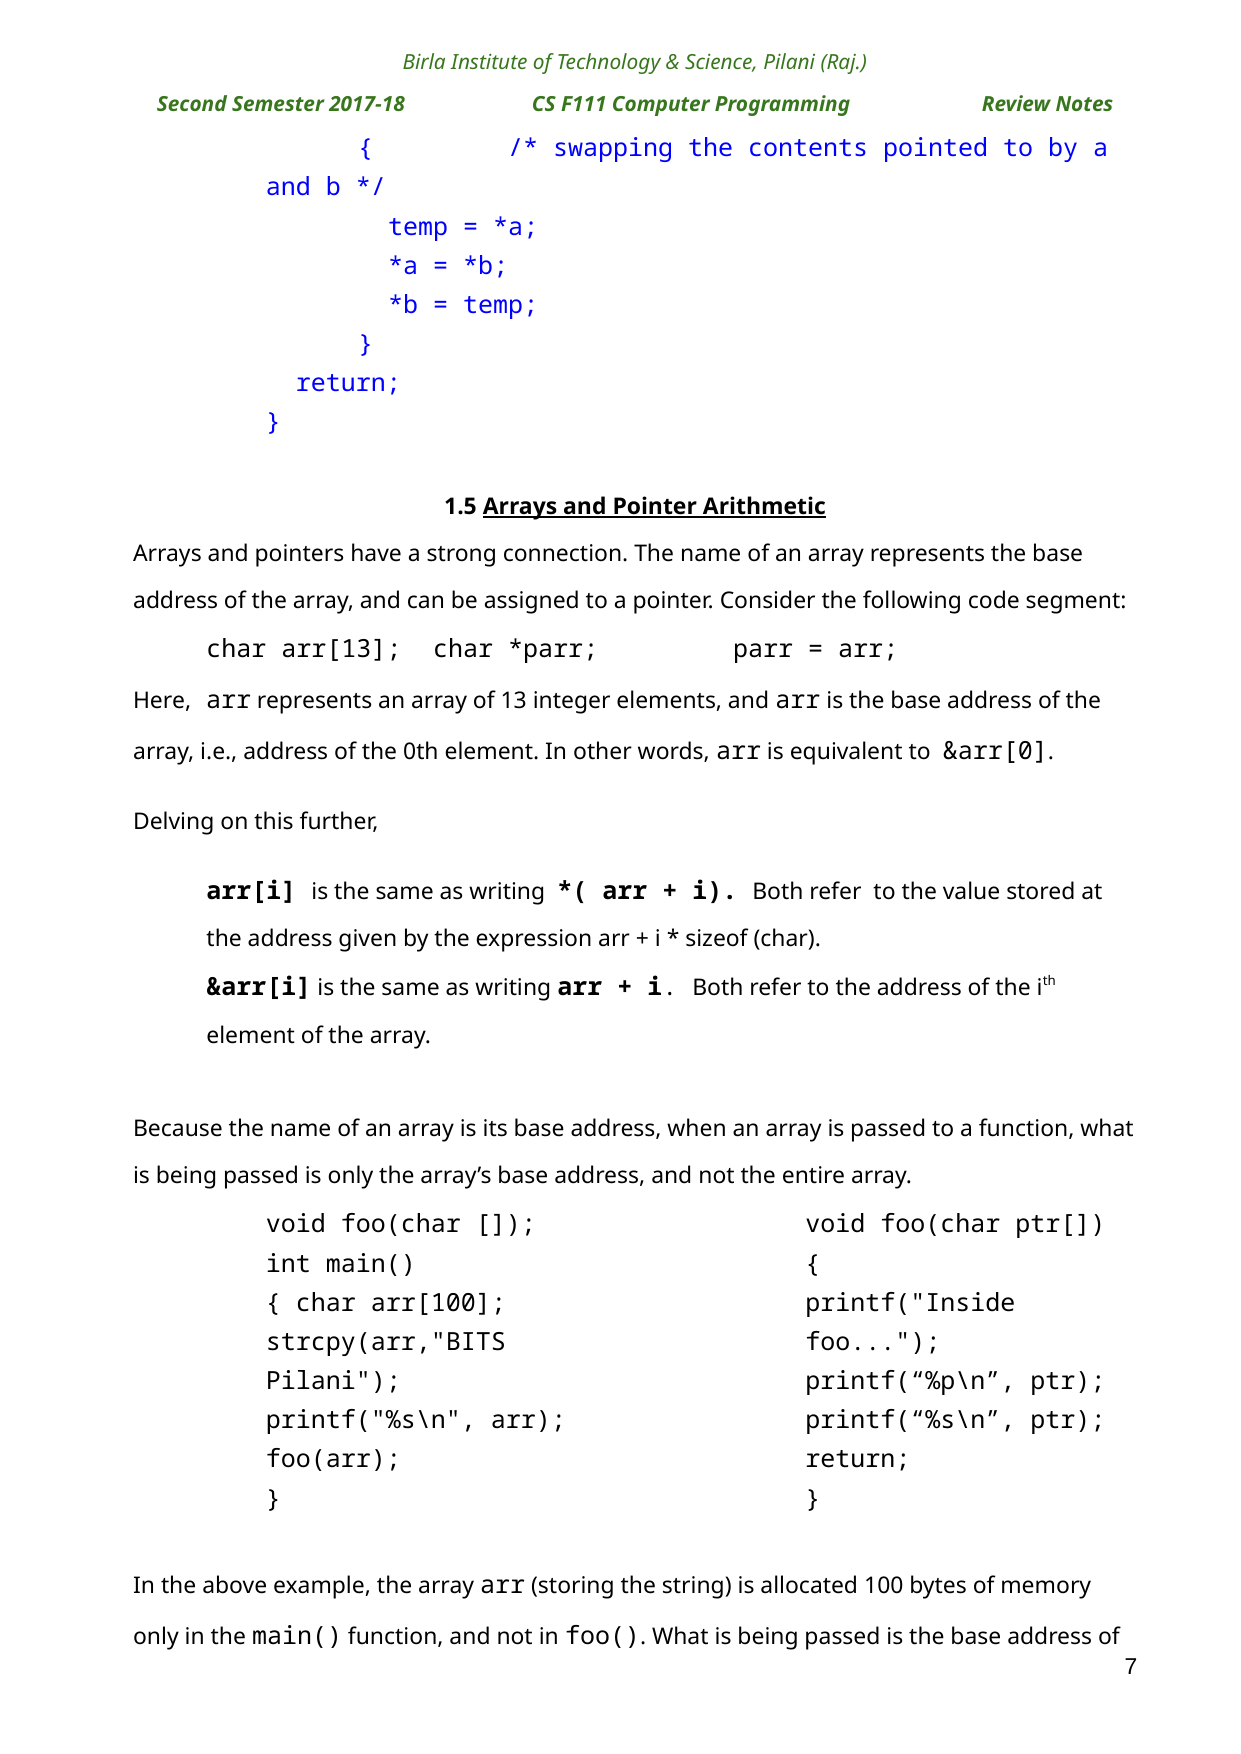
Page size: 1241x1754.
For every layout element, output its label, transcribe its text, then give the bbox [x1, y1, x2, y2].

text { /* swapping the contents pointed to by a and b */ [266, 130, 1137, 203]
text { [805, 1245, 1137, 1279]
text char arr[13]; char *parr; parr = arr; [133, 631, 1137, 665]
text } [805, 1480, 1137, 1514]
text int main() [266, 1245, 597, 1279]
text *a = *b; [266, 247, 1137, 281]
text printf("%s\n", arr); [266, 1402, 597, 1436]
text printf(“%s\n”, ptr); [805, 1402, 1137, 1436]
text 1.5 Arrays and Pointer Arithmetic [133, 490, 1137, 521]
text In the above example, the array arr (storing the string) is allocated 100 bytes of memory only in the main() function, and not in foo(). What is being passed is the base address of [133, 1566, 1137, 1651]
text { char arr[100]; [266, 1284, 597, 1318]
text printf(“%p\n”, ptr); [805, 1363, 1137, 1397]
text arr[i] is the same as writing *( arr + i). Both refer to the value stored at the address given by the expression arr + i * sizeof (char). [206, 872, 1137, 953]
text strcpy(arr,"BITS Pilani"); [266, 1324, 597, 1397]
text Delving on this further, [133, 805, 1137, 836]
text printf("Inside foo..."); [805, 1284, 1137, 1358]
text *b = temp; [266, 287, 1137, 321]
text Because the name of an array is its base address, when an array is passed to a function, what is being passed is only the array’s base address, and not the entire array. [133, 1112, 1137, 1191]
text Arrays and pointers have a strong connection. The name of an array represents the base address of the array, and can be assigned to a pointer. Consider the following code segment: [133, 537, 1137, 615]
text return; [805, 1441, 1137, 1475]
text } [266, 326, 1137, 360]
text void foo(char ptr[]) [805, 1206, 1137, 1240]
text } [266, 404, 1137, 438]
text return; [266, 365, 1137, 399]
text temp = *a; [266, 208, 1137, 242]
text Here, arr represents an array of 13 integer elements, and arr is the base address of the array, i.e., address of the 0th element. In other words, arr is equivalent to &arr[0]. [133, 682, 1137, 767]
text void foo(char []); [266, 1206, 597, 1240]
text &arr[i] is the same as writing arr + i. Both refer to the address of the ith element of the array. [206, 969, 1137, 1050]
text } [266, 1480, 597, 1514]
text foo(arr); [266, 1441, 597, 1475]
